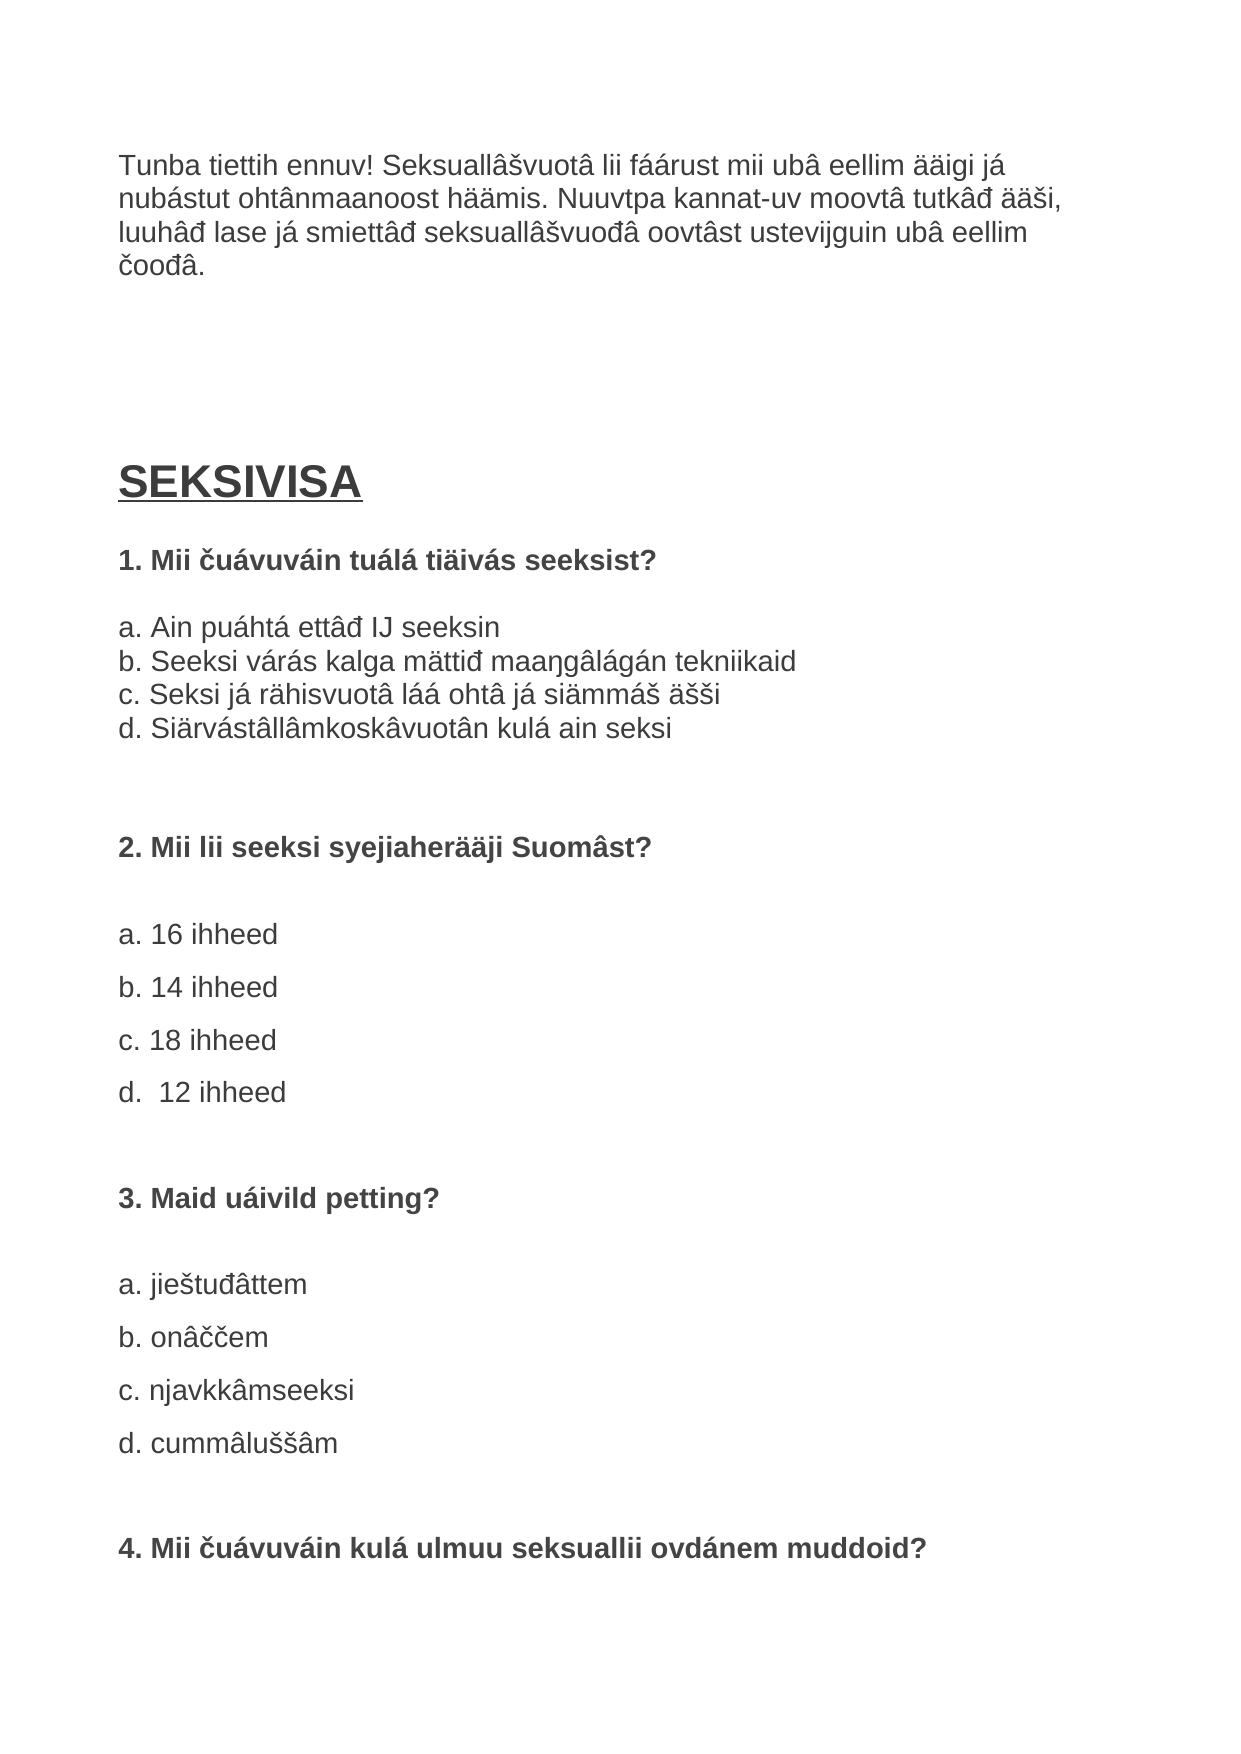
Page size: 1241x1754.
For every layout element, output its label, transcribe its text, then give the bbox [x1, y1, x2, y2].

text b. Seeksi várás kalga mättiđ maaŋgâlágán tekniikaid [118, 643, 1122, 677]
text a. jieštuđâttem [118, 1267, 1122, 1301]
text b. 14 ihheed [118, 970, 1122, 1003]
text c. Seksi já rähisvuotâ láá ohtâ já siämmáš äšši [118, 677, 1122, 711]
text c. njavkkâmseeksi [118, 1373, 1122, 1406]
subtitle 3. Maid uáivild petting? [118, 1181, 1122, 1214]
text Tunba tiettih ennuv! Seksuallâšvuotâ lii fáárust mii ubâ eellim ääigi já nubástut ohtânmaanoost häämis. Nuuvtpa kannat-uv moovtâ tutkâđ ääši, luuhâđ lase já smiettâđ seksuallâšvuođâ oovtâst ustevijguin ubâ eellim čoođâ. [118, 148, 1122, 282]
subtitle 2. Mii lii seeksi syejiaherääji Suomâst? [118, 831, 1122, 864]
text d. Siärvástâllâmkoskâvuotân kulá ain seksi [118, 711, 1122, 744]
subtitle 4. Mii čuávuváin kulá ulmuu seksuallii ovdánem muddoid? [118, 1531, 1122, 1565]
text c. 18 ihheed [118, 1022, 1122, 1056]
text b. onâččem [118, 1320, 1122, 1354]
text d. cummâluššâm [118, 1426, 1122, 1459]
text SEKSIVISA [118, 454, 1122, 507]
text a. Ain puáhtá ettâđ IJ seeksin [118, 610, 1122, 643]
text d. 12 ihheed [118, 1075, 1122, 1109]
subtitle 1. Mii čuávuváin tuálá tiäivás seeksist? [118, 543, 1122, 576]
text a. 16 ihheed [118, 917, 1122, 950]
